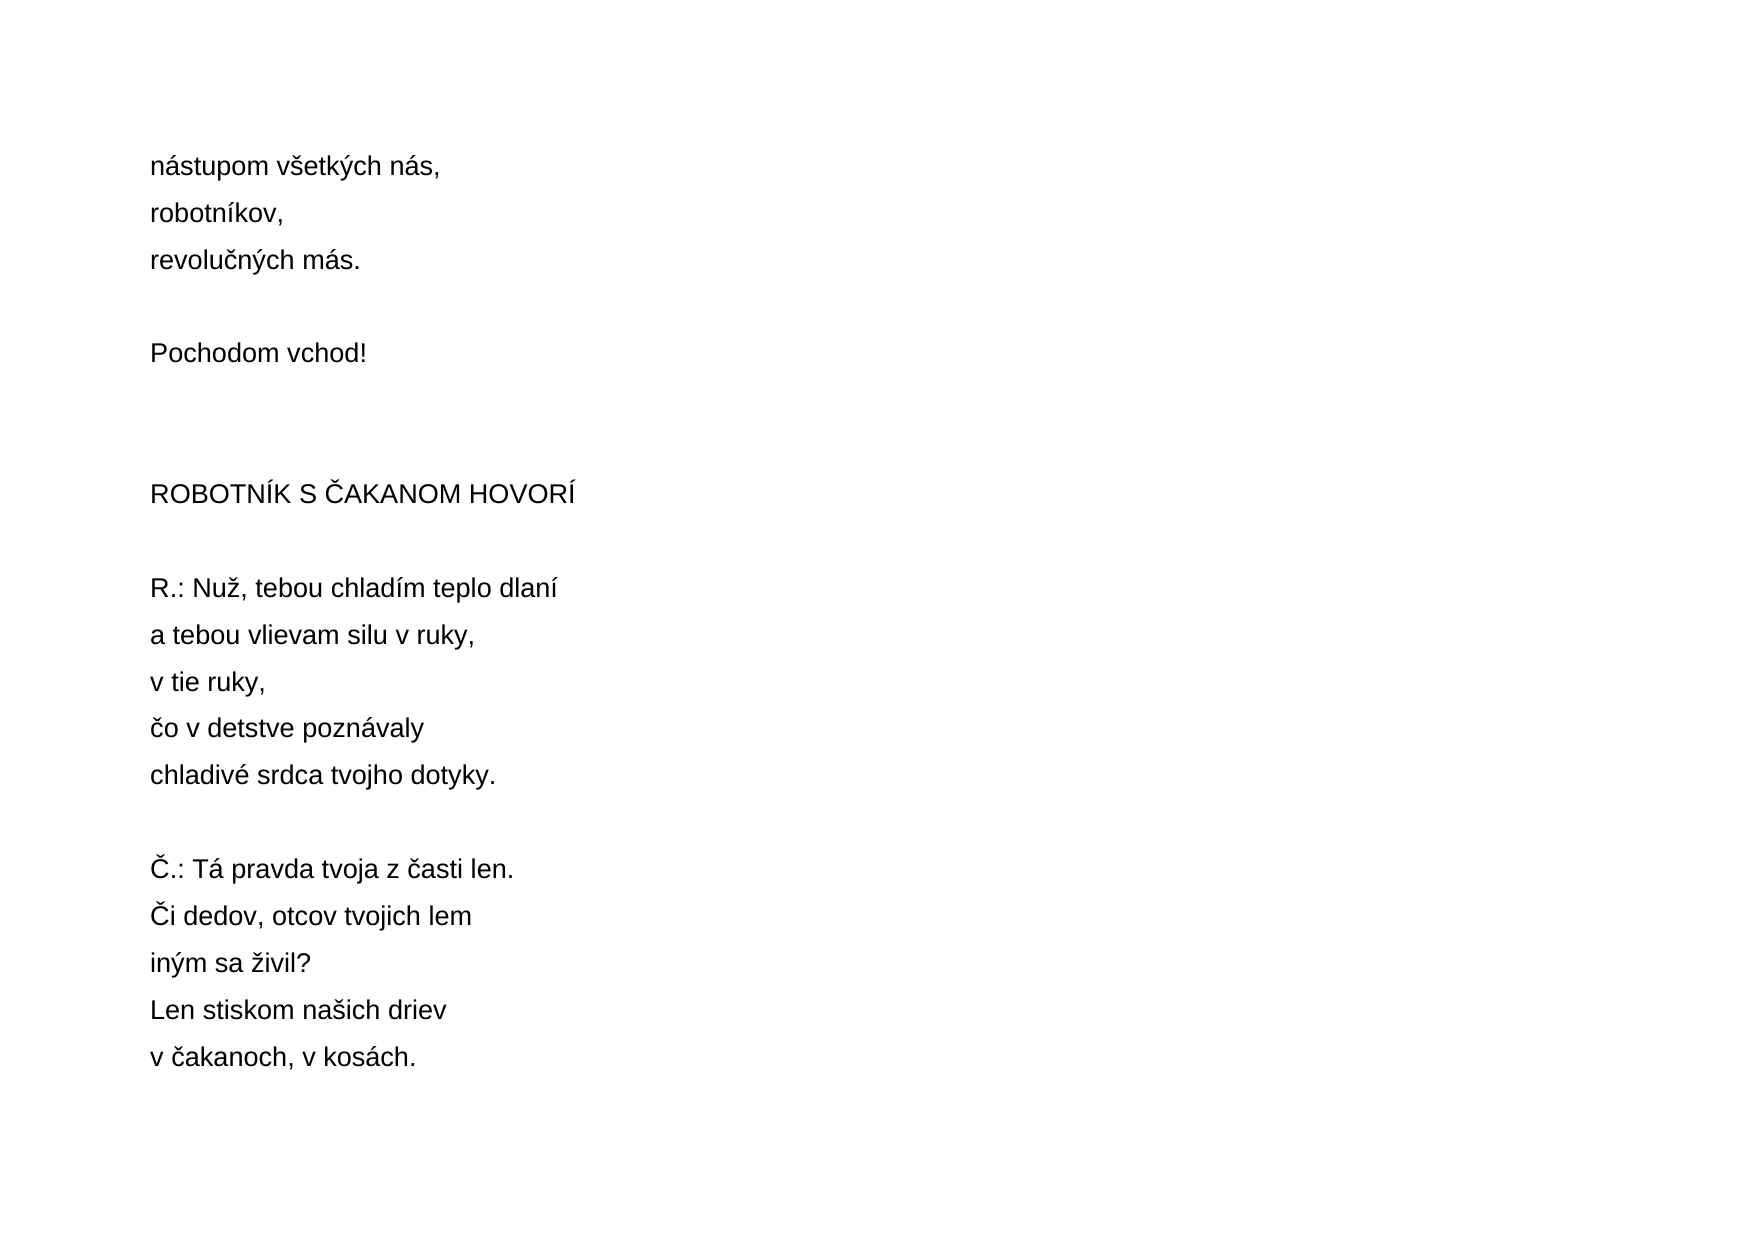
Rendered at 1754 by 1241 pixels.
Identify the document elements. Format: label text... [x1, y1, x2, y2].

text chladivé srdca tvojho dotyky. [150, 759, 1237, 791]
text R.: Nuž, tebou chladím teplo dlaní [150, 572, 1237, 603]
text v tie ruky, [150, 666, 1237, 697]
text ROBOTNÍK S ČAKANOM HOVORÍ [150, 478, 1237, 509]
text a tebou vlievam silu v ruky, [150, 619, 1237, 650]
text čo v detstve poznávaly [150, 712, 1237, 744]
text Či dedov, otcov tvojich lem [150, 900, 1237, 931]
text revolučných más. [150, 244, 1237, 275]
text iným sa živil? [150, 947, 1237, 978]
text nástupom všetkých nás, [150, 150, 1237, 181]
text Č.: Tá pravda tvoja z časti len. [150, 853, 1237, 884]
text Len stiskom našich driev [150, 994, 1237, 1025]
text Pochodom vchod! [150, 337, 1237, 369]
text robotníkov, [150, 197, 1237, 228]
text v čakanoch, v kosách. [150, 1041, 1237, 1072]
